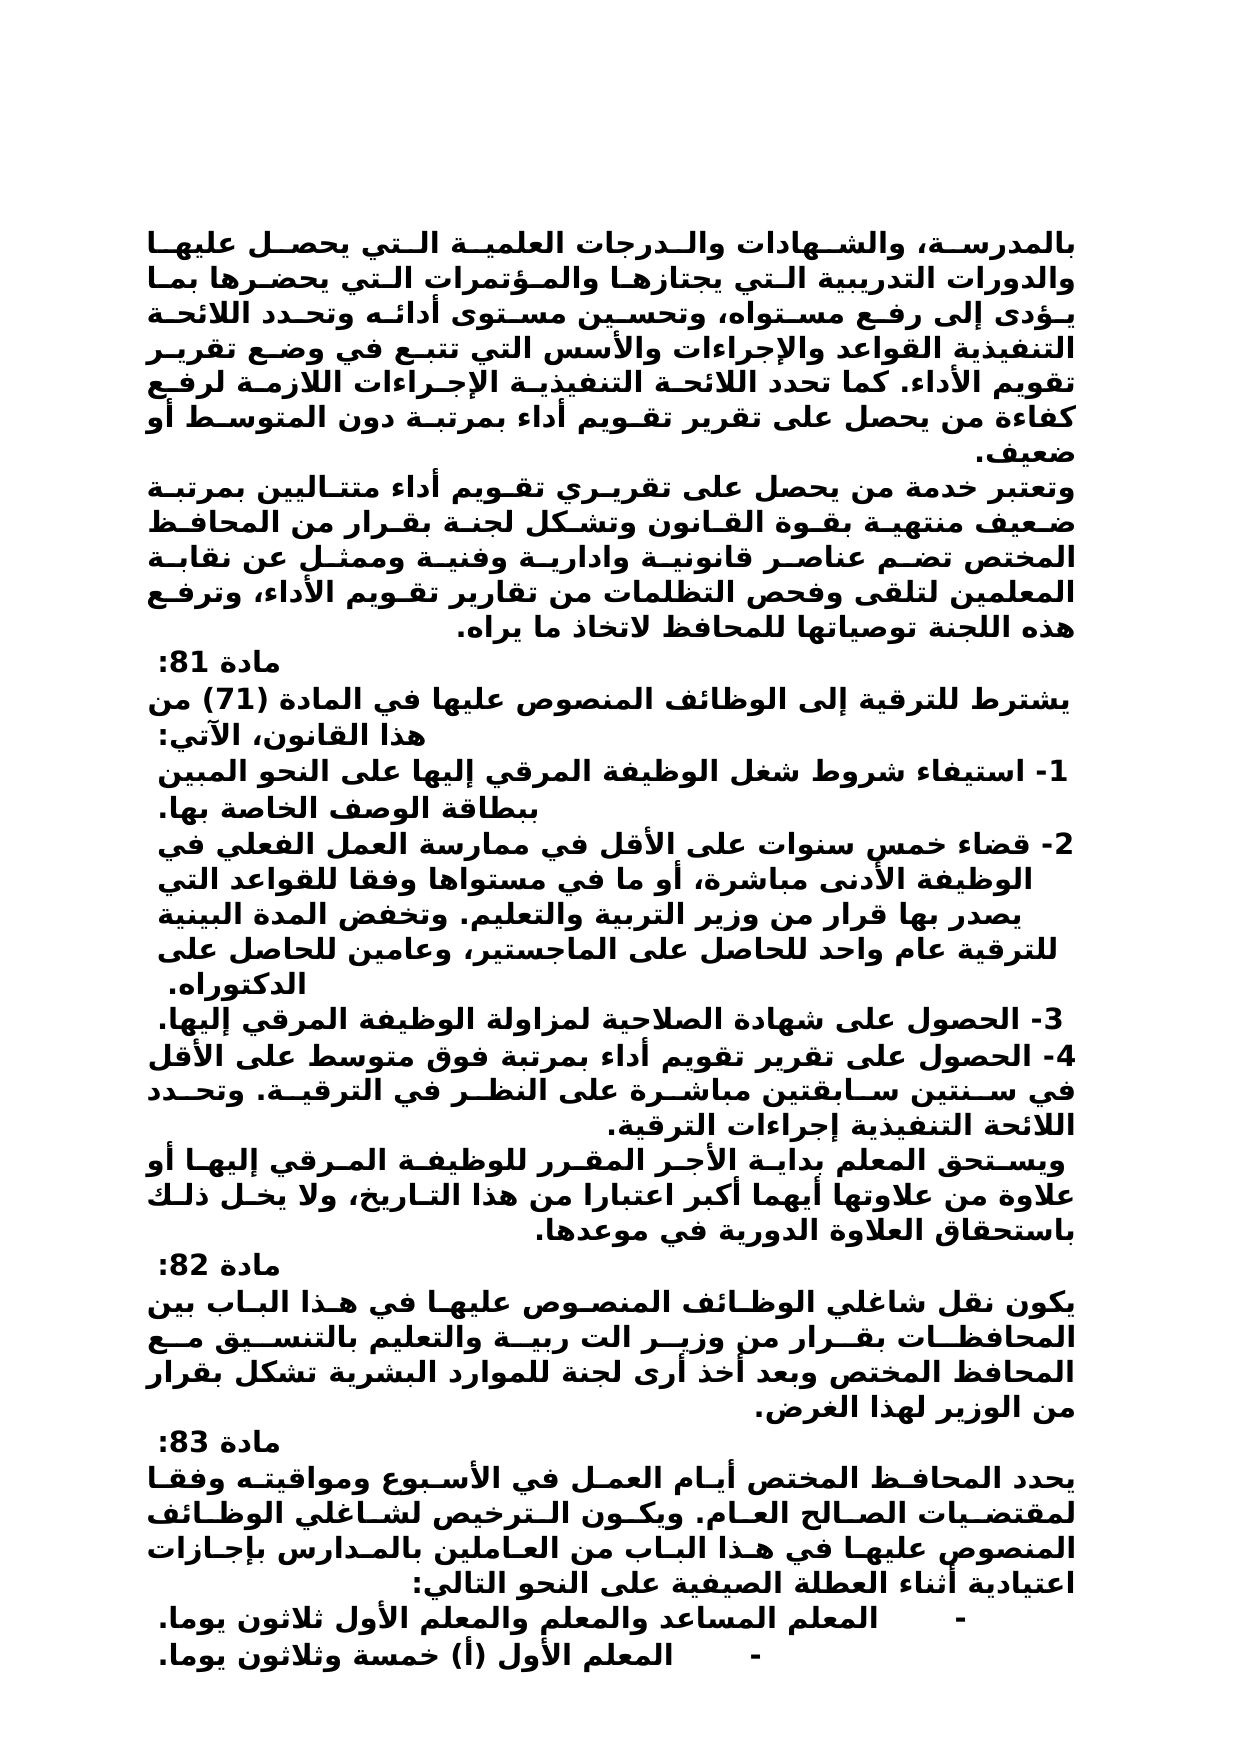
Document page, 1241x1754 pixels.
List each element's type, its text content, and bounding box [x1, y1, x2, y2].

text ويستحق المعلم بداية الأجر المقرر للوظيفة المرقي إليها أو علاوة من علاوتها أيهما أكبر اعتبارا من هذا التاريخ، ولا يخل ذلك باستحقاق العلاوة الدورية في موعدها. [146, 1144, 1076, 1247]
list المعلم الأول (أ) خمسة وثلاثون يوما. [147, 1638, 1076, 1672]
text 4- الحصول على تقرير تقويم أداء بمرتبة فوق متوسط على الأقل في سنتين سابقتين مباشرة على النظر في الترقية. وتحدد اللائحة التنفيذية إجراءات الترقية. [146, 1039, 1076, 1143]
list المعلم المساعد والمعلم والمعلم الأول ثلاثون يوما. [147, 1601, 1076, 1635]
text يكون نقل شاغلي الوظائف المنصوص عليها في هذا الباب بين المحافظات بقرار من وزير الت ربية والتعليم بالتنسيق مع المحافظ المختص وبعد أخذ أرى لجنة للموارد البشرية تشكل بقرار من الوزير لهذا الغرض. [146, 1285, 1076, 1424]
text وتعتبر خدمة من يحصل على تقريري تقويم أداء متتاليين بمرتبة ضعيف منتهية بقوة القانون وتشكل لجنة بقرار من المحافظ المختص تضم عناصر قانونية وادارية وفنية وممثل عن نقابة المعلمين لتلقى وفحص التظلمات من تقارير تقويم الأداء، وترفع هذه اللجنة توصياتها للمحافظ لاتخاذ ما يراه. [146, 471, 1076, 644]
text 3- الحصول على شهادة الصلاحية لمزاولة الوظيفة المرقي إليها. [147, 1002, 1076, 1036]
text مادة 83: [147, 1425, 1077, 1459]
text يشترط للترقية إلى الوظائف المنصوص عليها في المادة (71) من هذا القانون، الآتي: [147, 682, 1077, 752]
text يحدد المحافظ المختص أيام العمل في الأسبوع ومواقيته وفقا لمقتضيات الصالح العام. ويكون الترخيص لشاغلي الوظائف المنصوص عليها في هذا الباب من العاملين بالمدارس بإجازات اعتيادية أثناء العطلة الصيفية على النحو التالي: [146, 1462, 1076, 1600]
text مادة 81: [147, 645, 1077, 679]
text ويكون تقويم الأداء بمرتبة كفء، وفوق المتوسط، ومتوسط، ودون المتوسط وضعيف، ويعتد في وضع هذا التقرير، بنظم المتابعة والتقويم المستندة على معايير الأداء، ونتائج تقويم أداء تلاميذ المعلم، ود رجة مشاركته في تحسين مستوى أداء العمل بالمدرسة، والشهادات والدرجات العلمية التي يحصل عليها والدورات التدريبية التي يجتازها والمؤتمرات التي يحضرها بما يؤدى إلى رفع مستواه، وتحسين مستوى أدائه وتحدد اللائحة التنفيذية القواعد والإجراءات والأسس التي تتبع في وضع تقرير تقويم الأداء. كما تحدد اللائحة التنفيذية الإجراءات اللازمة لرفع كفاءة من يحصل على تقرير تقويم أداء بمرتبة دون المتوسط أو ضعيف. [146, 226, 1076, 469]
text 1- استيفاء شروط شغل الوظيفة المرقي إليها على النحو المبين ببطاقة الوصف الخاصة بها. [147, 755, 1077, 825]
text مادة 82: [147, 1249, 1077, 1283]
text 2- قضاء خمس سنوات على الأقل في ممارسة العمل الفعلي في الوظيفة الأدنى مباشرة، أو ما في مستواها وفقا للقواعد التي يصدر بها قرار من وزير التربية والتعليم. وتخفض المدة البينية للترقية عام واحد للحاصل على الماجستير، وعامين للحاصل على الدكتوراه. [147, 828, 1076, 1001]
